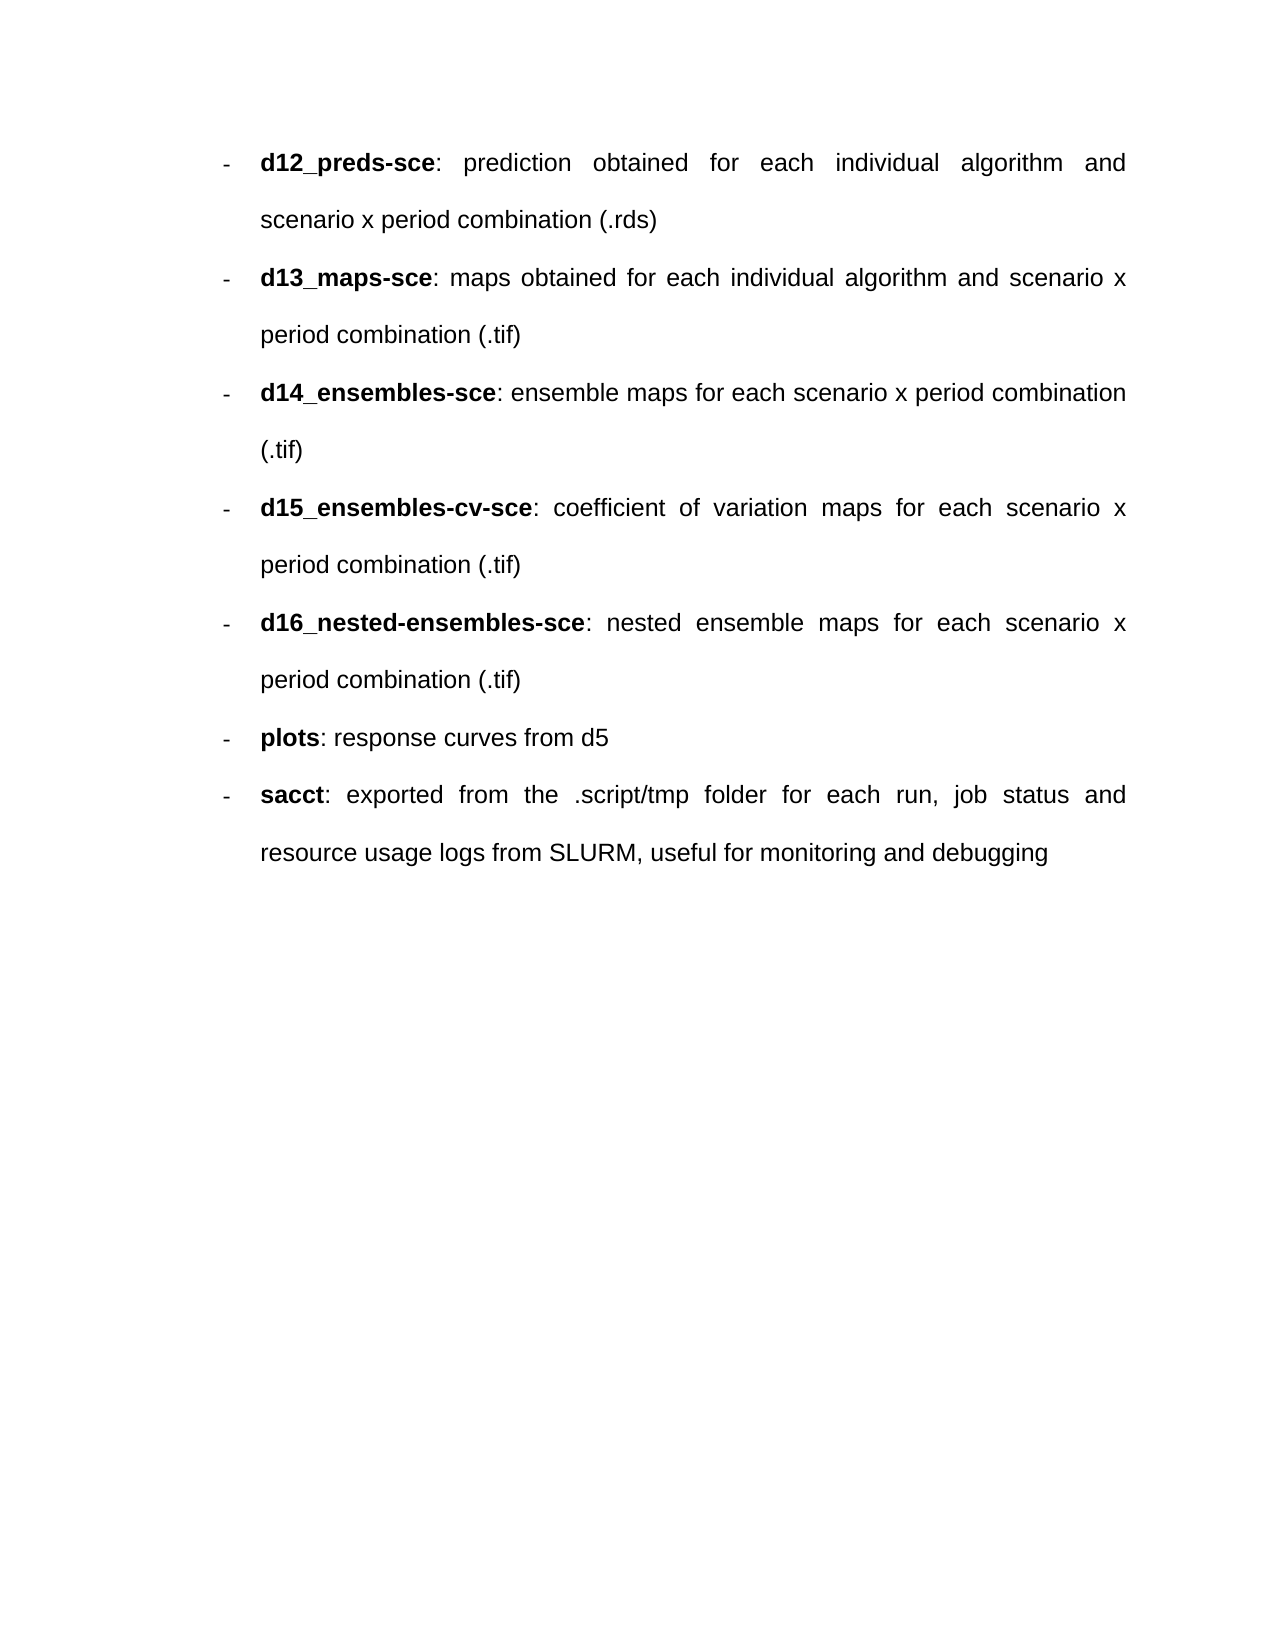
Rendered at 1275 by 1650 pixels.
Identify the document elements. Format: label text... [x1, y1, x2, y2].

list d13_maps-sce: maps obtained for each individual algorithm and scenario x period combination (.tif) [223, 263, 1127, 349]
list d16_nested-ensembles-sce: nested ensemble maps for each scenario x period combination (.tif) [223, 608, 1127, 694]
list d14_ensembles-sce: ensemble maps for each scenario x period combination (.tif) [223, 378, 1127, 464]
list sacct: exported from the .script/tmp folder for each run, job status and resource usage logs from SLURM, useful for monitoring and debugging [223, 780, 1127, 866]
list d12_preds-sce: prediction obtained for each individual algorithm and scenario x period combination (.rds) [223, 148, 1127, 234]
list d15_ensembles-cv-sce: coefficient of variation maps for each scenario x period combination (.tif) [223, 493, 1127, 579]
list plots: response curves from d5 [223, 723, 1127, 751]
